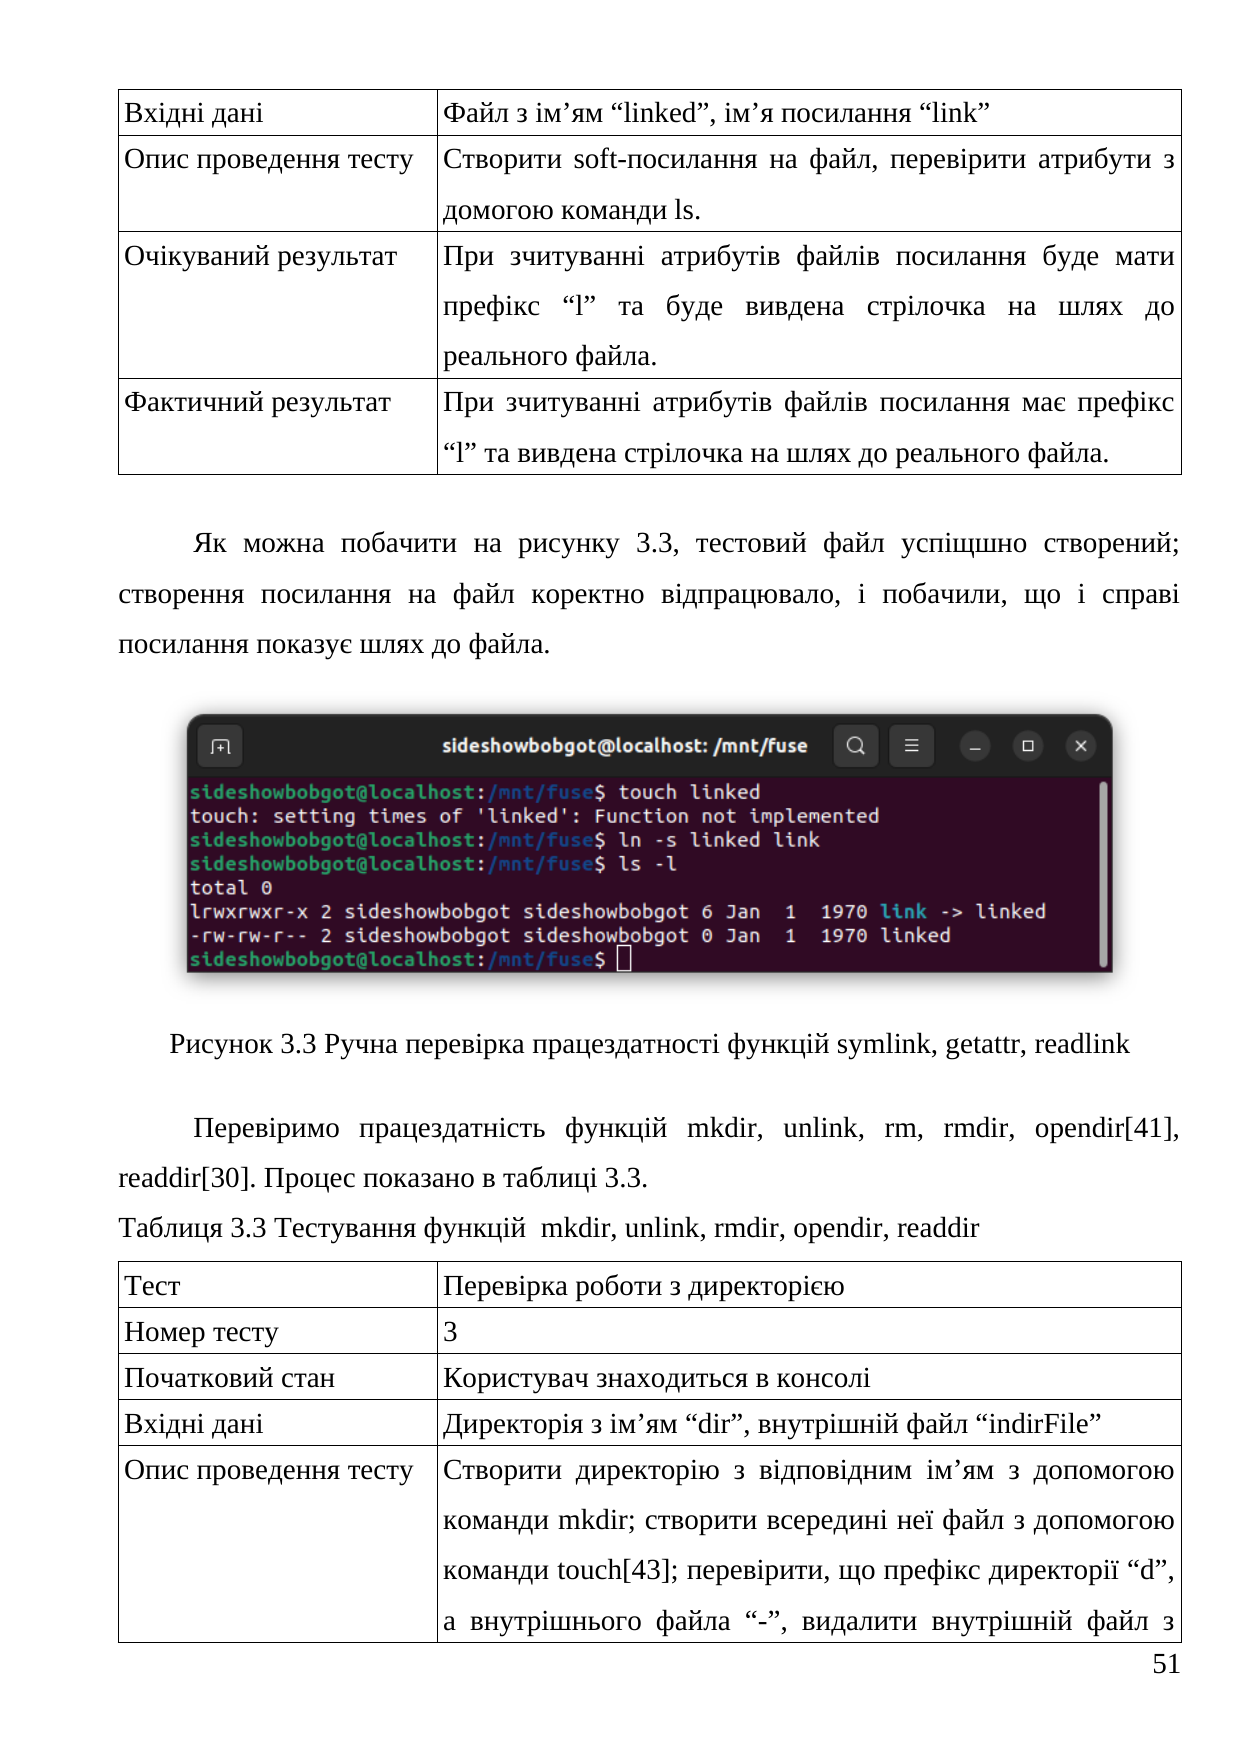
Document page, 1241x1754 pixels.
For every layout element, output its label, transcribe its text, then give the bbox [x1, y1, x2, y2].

table_cell Номер тесту [119, 1308, 437, 1353]
table_cell Опис проведення тесту [119, 1446, 437, 1642]
table_cell 3 [438, 1308, 1181, 1353]
list Тестування функцій mkdir, unlink, rmdir, opendir, readdir [118, 1211, 1181, 1244]
table_cell Вхідні дані [119, 1400, 437, 1445]
table_cell Опис проведення тесту [119, 136, 437, 231]
table_cell Користувач знаходиться в консолі [438, 1354, 1181, 1399]
table_cell Директорія з ім’ям “dir”, внутрішній файл “indirFile” [438, 1400, 1181, 1445]
table_cell При зчитуванні атрибутів файлів посилання має префікс “l” та вивдена стрілочка на шлях до реального файла. [438, 379, 1181, 474]
table_cell При зчитуванні атрибутів файлів посилання буде мати префікс “l” та буде вивдена стрілочка на шлях до реального файла. [438, 232, 1181, 378]
table_header Тест [119, 1262, 437, 1307]
table_header Перевірка роботи з директорією [438, 1262, 1181, 1307]
table_cell Очікуваний результат [119, 232, 437, 378]
table_cell Вхідні дані [119, 90, 437, 135]
text Перевіримо працездатність функцій mkdir, unlink, rm, rmdir, opendir[41], readdir[30]. Процес показано в таблиці 3.3. [118, 1110, 1181, 1194]
list Ручна перевірка працездатності функцій symlink, getattr, readlink [118, 676, 1181, 1060]
table_cell Початковий стан [119, 1354, 437, 1399]
table_cell Cтворити директорію з відповідним ім’ям з допомогою команди mkdir; створити всередині неї файл з допомогою команди touch[43]; перевірити, що префікс директорії “d”, а внутрішнього файла “-”, видалити внутрішній файл з [438, 1446, 1181, 1642]
text Як можна побачити на рисунку 3.3, тестовий файл успіщшно створений; створення посилання на файл коректно відпрацювало, і побачили, що і справі посилання показує шлях до файла. [118, 525, 1181, 659]
picture [154, 685, 1146, 1010]
table_cell Створити soft-посилання на файл, перевірити атрибути з домогою команди ls. [438, 136, 1181, 231]
table_cell Файл з ім’ям “linked”, ім’я посилання “link” [438, 90, 1181, 135]
table_cell Фактичний результат [119, 379, 437, 474]
